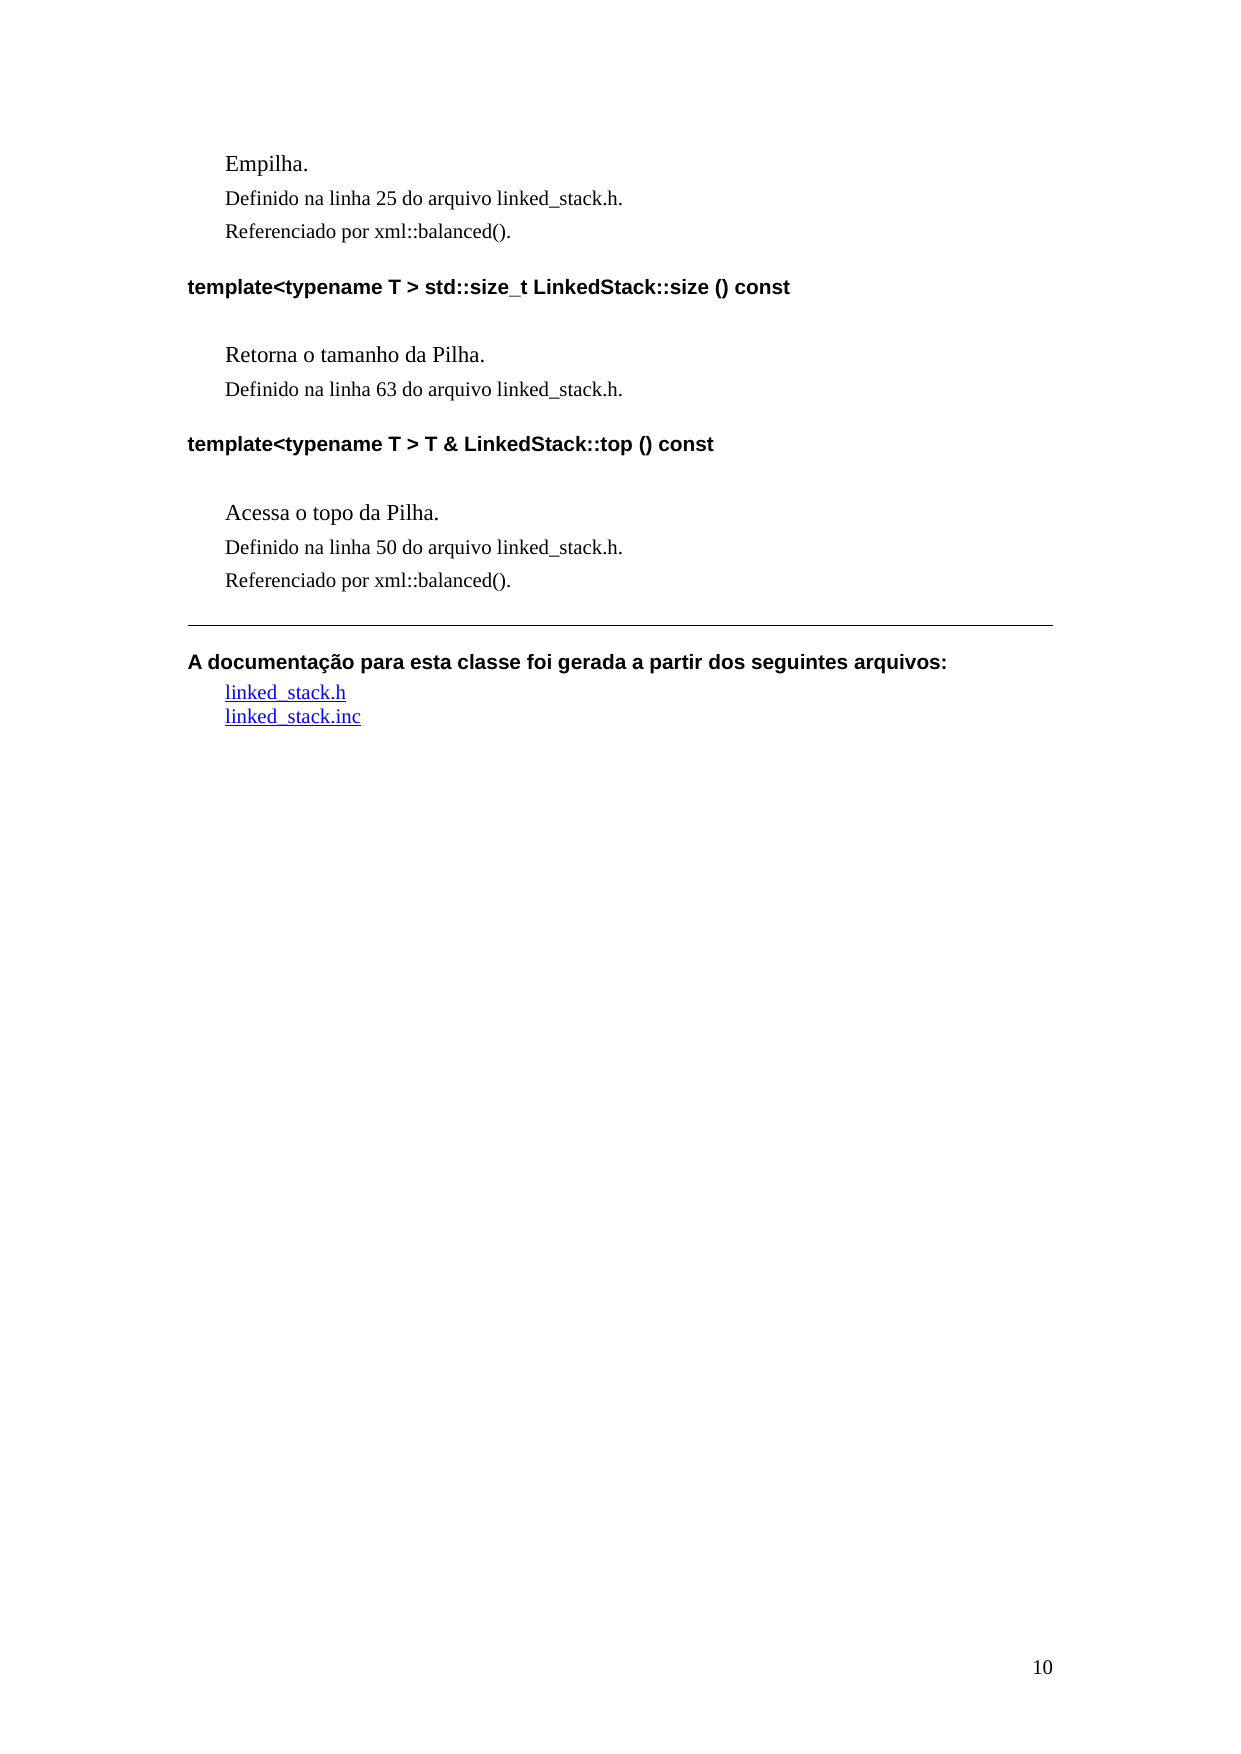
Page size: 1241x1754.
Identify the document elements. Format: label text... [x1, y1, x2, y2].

subtitle template<typename T > T & LinkedStack::top () const [187, 432, 1053, 456]
list linked_stack.h [225, 680, 1053, 704]
list Definido na linha 25 do arquivo linked_stack.h. [225, 186, 1053, 210]
list Referenciado por xml::balanced(). [225, 219, 1053, 243]
subtitle template<typename T > std::size_t LinkedStack::size () const [187, 274, 1053, 298]
list linked_stack.inc [225, 704, 1053, 728]
text Retorna o tamanho da Pilha. [225, 341, 1053, 368]
list Definido na linha 50 do arquivo linked_stack.h. [225, 535, 1053, 559]
list Definido na linha 63 do arquivo linked_stack.h. [225, 377, 1053, 401]
text Empilha. [225, 150, 1053, 176]
text Acessa o topo da Pilha. [225, 499, 1053, 525]
subtitle A documentação para esta classe foi gerada a partir dos seguintes arquivos: [187, 650, 1053, 674]
list Referenciado por xml::balanced(). [225, 568, 1053, 592]
